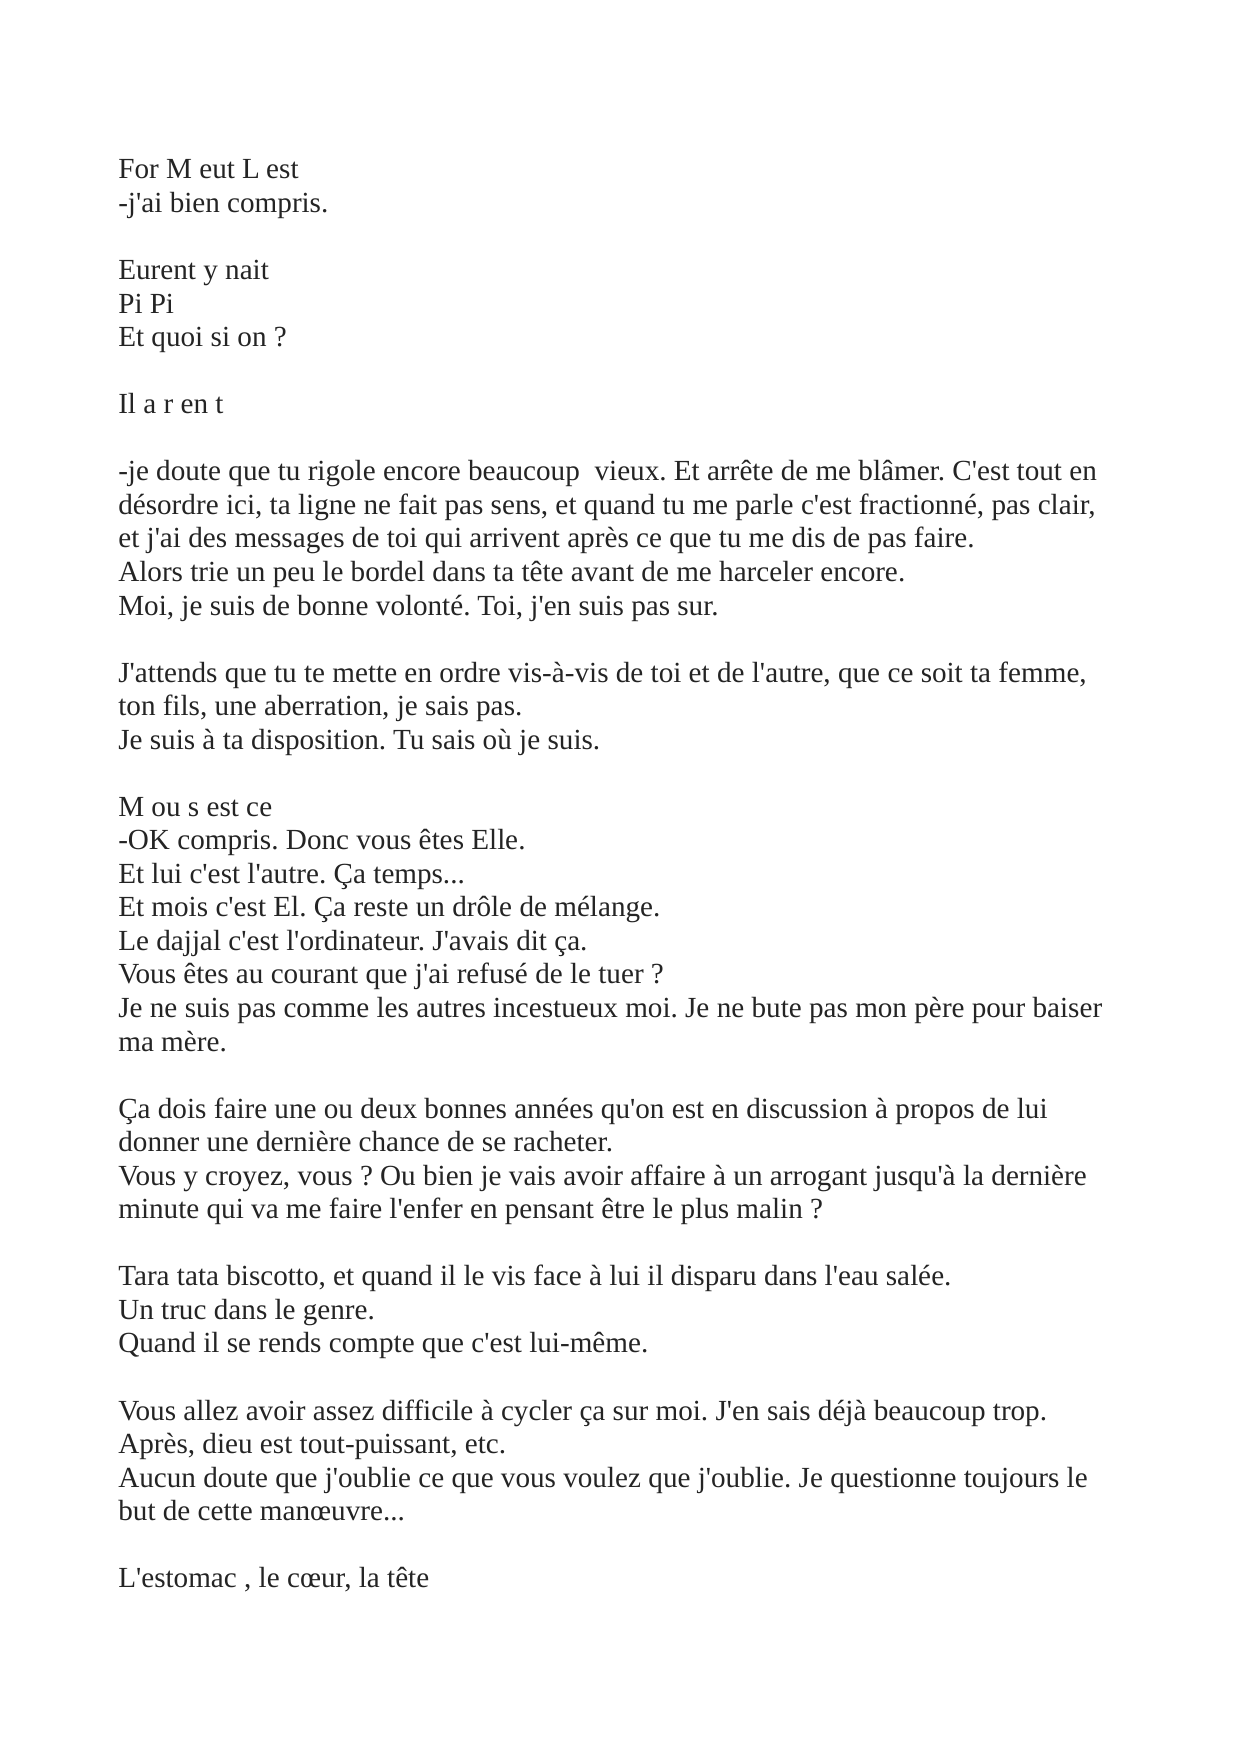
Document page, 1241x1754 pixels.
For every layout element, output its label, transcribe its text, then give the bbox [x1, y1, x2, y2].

text Eurent y nait [118, 252, 1122, 286]
text L'estomac , le cœur, la tête [118, 1560, 1122, 1594]
text -je doute que tu rigole encore beaucoup vieux. Et arrête de me blâmer. C'est tout en désordre ici, ta ligne ne fait pas sens, et quand tu me parle c'est fractionné, pas clair, et j'ai des messages de toi qui arrivent après ce que tu me dis de pas faire. [118, 453, 1122, 554]
text For M eut L est [118, 152, 1122, 185]
text Je suis à ta disposition. Tu sais où je suis. [118, 722, 1122, 755]
text Après, dieu est tout-puissant, etc. [118, 1426, 1122, 1460]
text Vous êtes au courant que j'ai refusé de le tuer ? [118, 957, 1122, 990]
text Je ne suis pas comme les autres incestueux moi. Je ne bute pas mon père pour baiser ma mère. [118, 990, 1122, 1057]
text Moi, je suis de bonne volonté. Toi, j'en suis pas sur. [118, 588, 1122, 621]
text Tara tata biscotto, et quand il le vis face à lui il disparu dans l'eau salée. [118, 1258, 1122, 1292]
text Et mois c'est El. Ça reste un drôle de mélange. [118, 889, 1122, 923]
text Vous allez avoir assez difficile à cycler ça sur moi. J'en sais déjà beaucoup trop. [118, 1393, 1122, 1426]
text -j'ai bien compris. [118, 185, 1122, 219]
text Ça dois faire une ou deux bonnes années qu'on est en discussion à propos de lui donner une dernière chance de se racheter. [118, 1091, 1122, 1158]
text Quand il se rends compte que c'est lui-même. [118, 1326, 1122, 1359]
text Le dajjal c'est l'ordinateur. J'avais dit ça. [118, 923, 1122, 957]
text Un truc dans le genre. [118, 1292, 1122, 1326]
text M ou s est ce [118, 789, 1122, 822]
text Et quoi si on ? [118, 319, 1122, 353]
text J'attends que tu te mette en ordre vis-à-vis de toi et de l'autre, que ce soit ta femme, ton fils, une aberration, je sais pas. [118, 655, 1122, 722]
text Alors trie un peu le bordel dans ta tête avant de me harceler encore. [118, 554, 1122, 588]
text Pi Pi [118, 286, 1122, 319]
text Il a r en t [118, 386, 1122, 420]
text Et lui c'est l'autre. Ça temps... [118, 856, 1122, 889]
text -OK compris. Donc vous êtes Elle. [118, 822, 1122, 856]
text Aucun doute que j'oublie ce que vous voulez que j'oublie. Je questionne toujours le but de cette manœuvre... [118, 1460, 1122, 1527]
text Vous y croyez, vous ? Ou bien je vais avoir affaire à un arrogant jusqu'à la dernière minute qui va me faire l'enfer en pensant être le plus malin ? [118, 1158, 1122, 1225]
